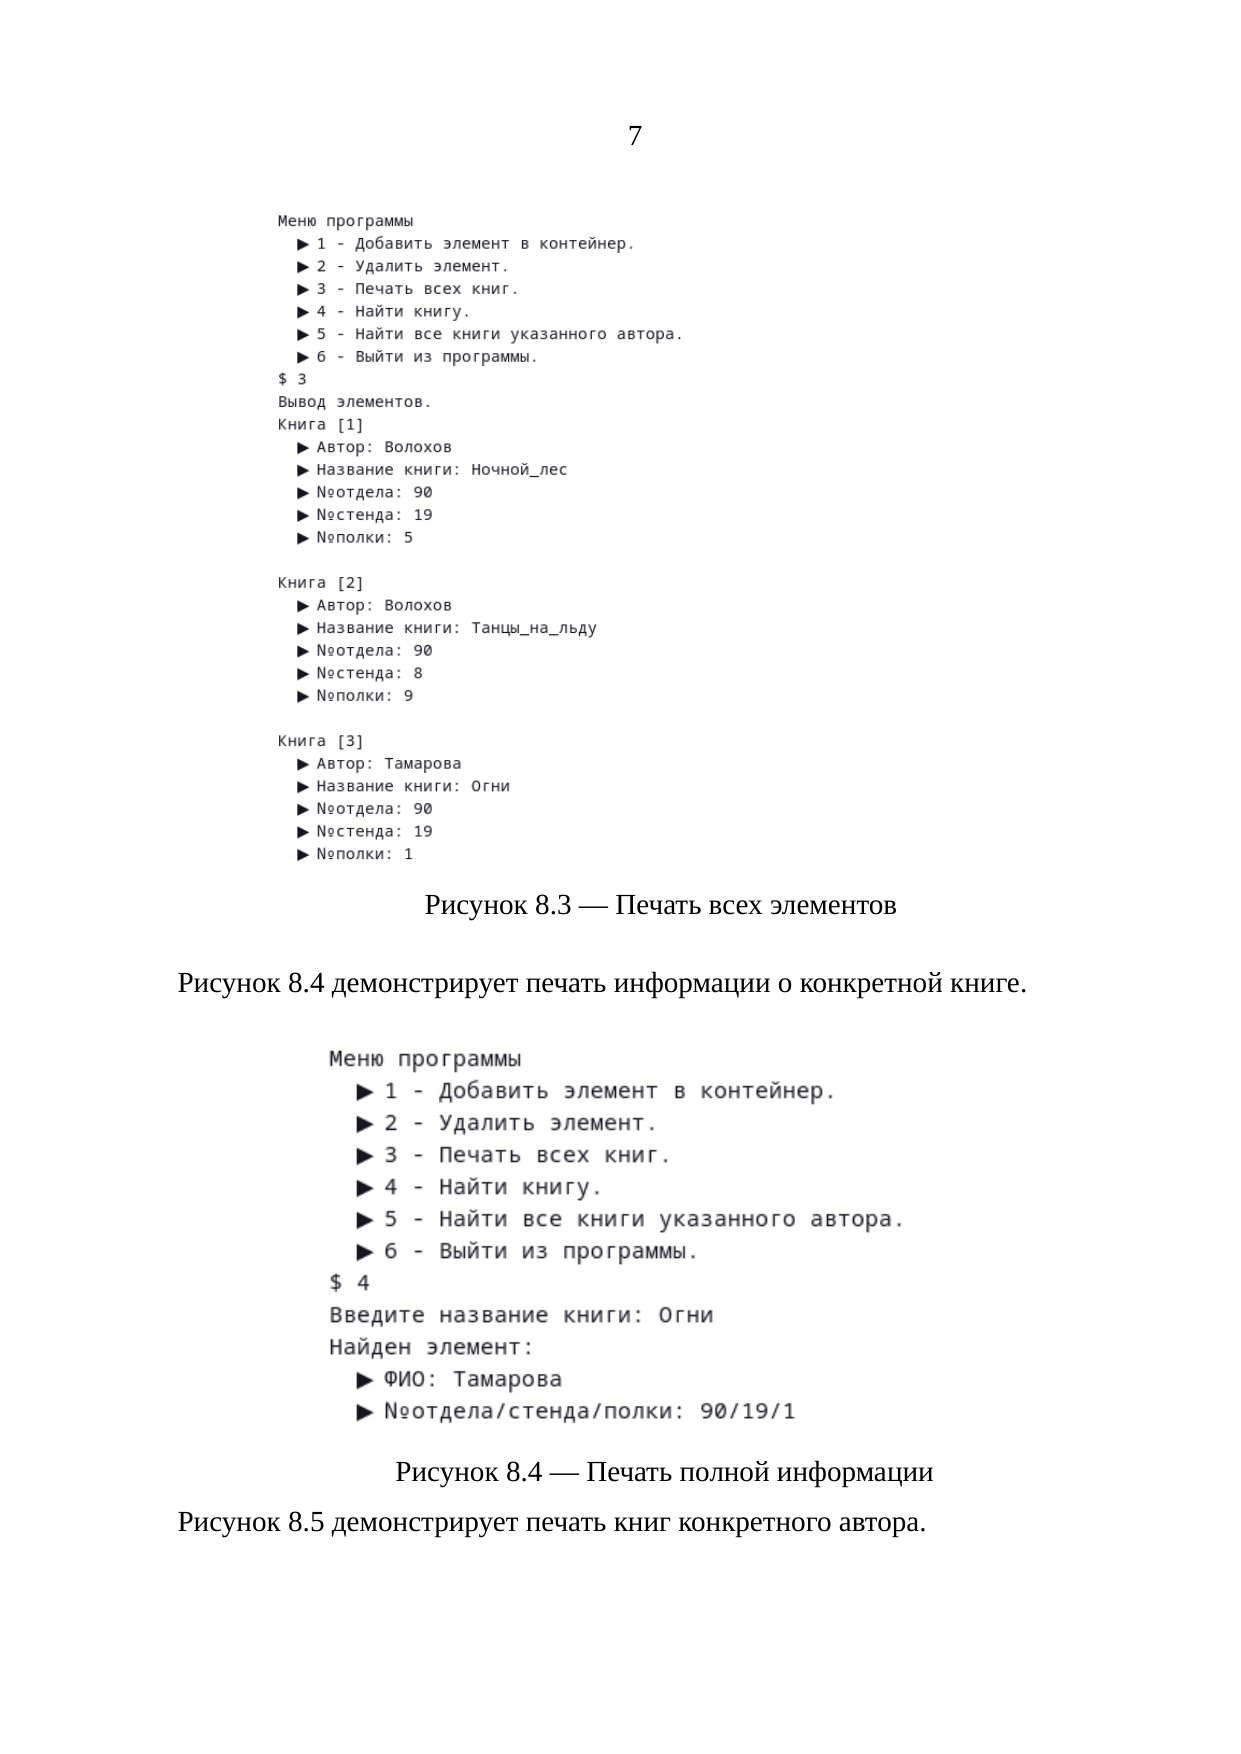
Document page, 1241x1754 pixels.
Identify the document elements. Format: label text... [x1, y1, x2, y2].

text Рисунок 8.5 демонстрирует печать книг конкретного автора. [118, 1504, 1152, 1538]
picture [328, 1045, 1001, 1437]
text Рисунок 8.4 — Печать полной информации [389, 1437, 940, 1487]
text [389, 1016, 940, 1045]
text Рисунок 8.3 — Печать всех элементов [215, 181, 1114, 921]
text Рисунок 8.4 демонстрирует печать информации о конкретной книге. [118, 965, 1152, 999]
picture [278, 210, 1051, 871]
